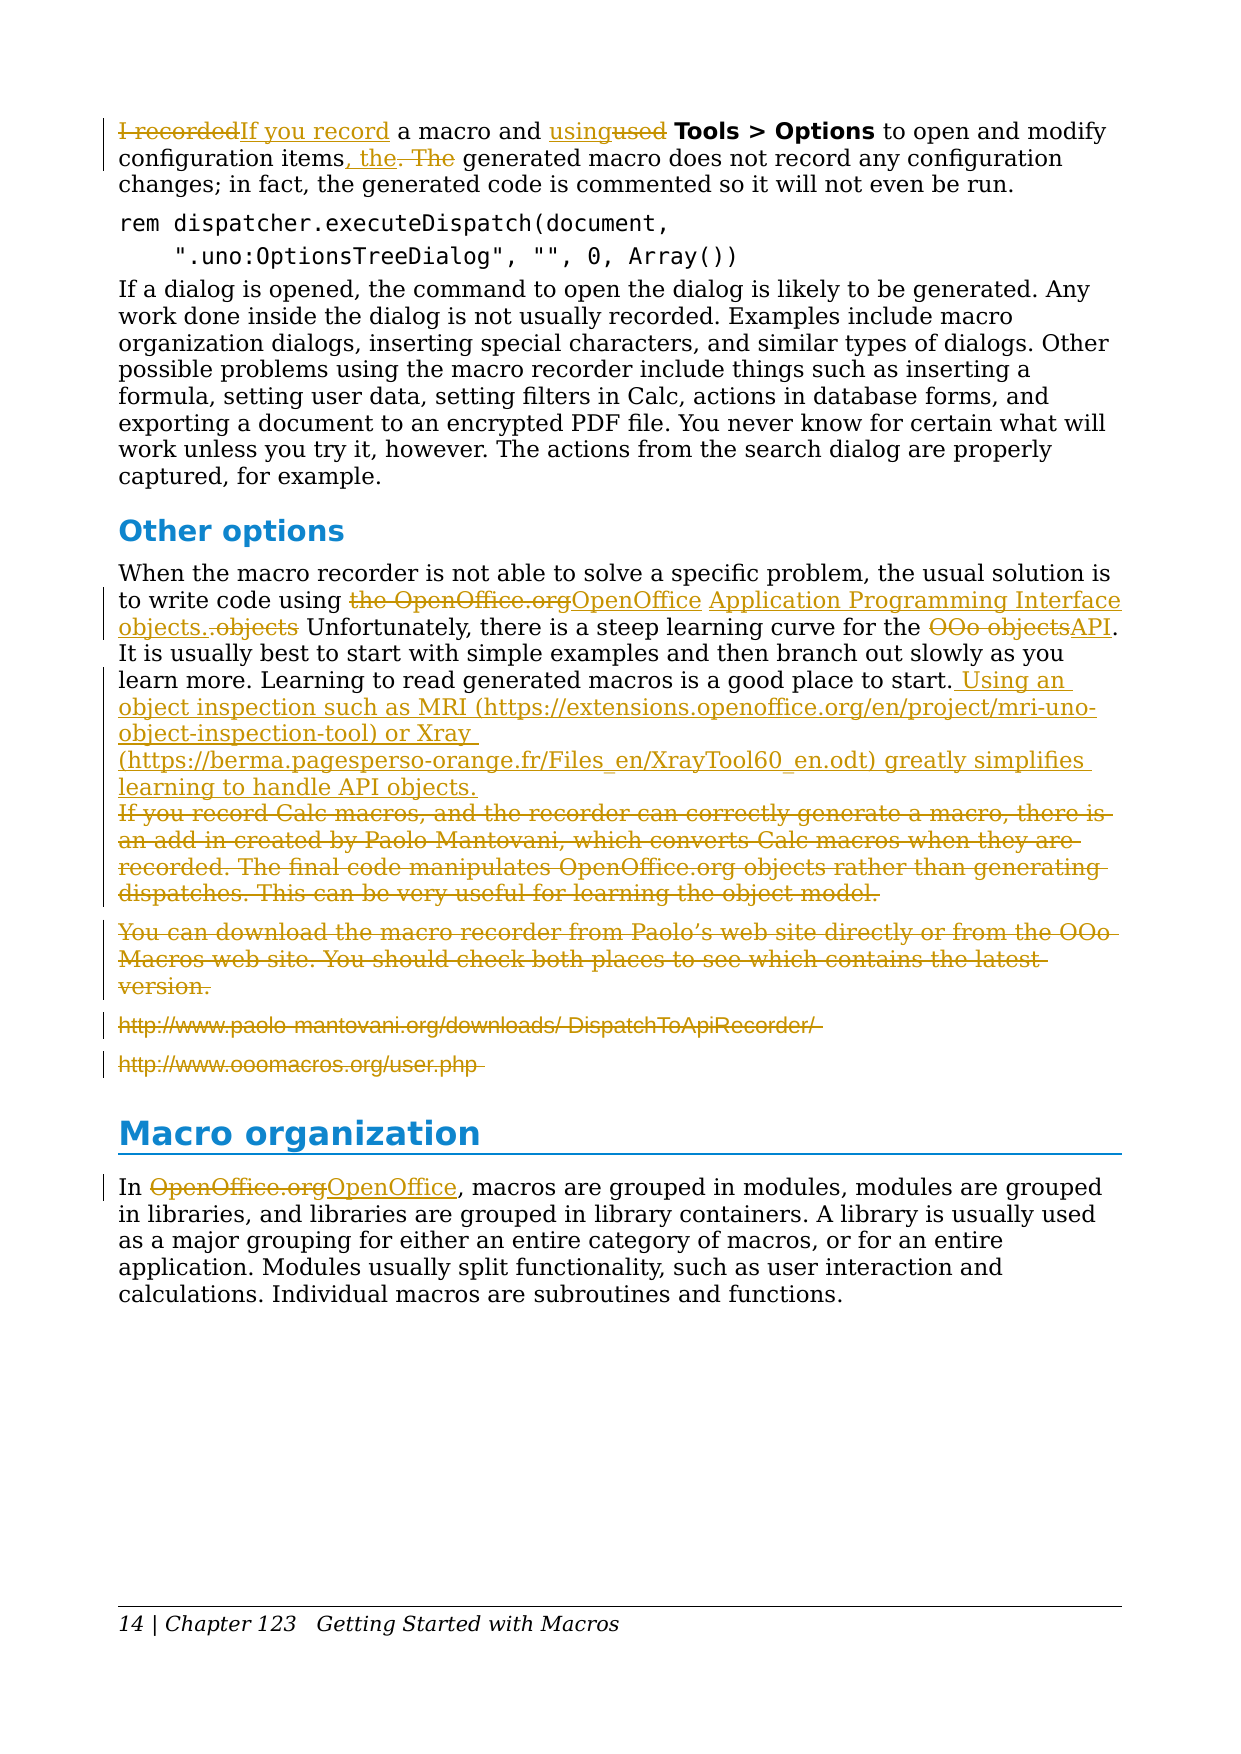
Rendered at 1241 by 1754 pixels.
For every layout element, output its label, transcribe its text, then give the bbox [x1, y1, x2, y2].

text In OpenOffice, macros are grouped in modules, modules are grouped in libraries, and libraries are grouped in library containers. A library is usually used as a major grouping for either an entire category of macros, or for an entire application. Modules usually split functionality, such as user interaction and calculations. Individual macros are subroutines and functions. [118, 1174, 1122, 1308]
text If you record a macro and using Tools > Options to open and modify configuration items, the generated macro does not record any configuration changes; in fact, the generated code is commented so it will not even be run. [118, 118, 1122, 198]
text If a dialog is opened, the command to open the dialog is likely to be generated. Any work done inside the dialog is not usually recorded. Examples include macro organization dialogs, inserting special characters, and similar types of dialogs. Other possible problems using the macro recorder include things such as inserting a formula, setting user data, setting filters in Calc, actions in database forms, and exporting a document to an encrypted PDF file. You never know for certain what will work unless you try it, however. The actions from the search dialog are properly captured, for example. [118, 276, 1122, 490]
text ".uno:OptionsTreeDialog", "", 0, Array()) [118, 243, 1122, 270]
subtitle Other options [118, 514, 1122, 548]
text When the macro recorder is not able to solve a specific problem, the usual solution is to write code using OpenOffice Application Programming Interface objects. Unfortunately, there is a steep learning curve for the API. It is usually best to start with simple examples and then branch out slowly as you learn more. Learning to read generated macros is a good place to start. Using an object inspection such as MRI (https://extensions.openoffice.org/en/project/mri-uno-object-inspection-tool) or Xray (https://berma.pagesperso-orange.fr/Files_en/XrayTool60_en.odt) greatly simplifies learning to handle API objects. [118, 560, 1122, 800]
subtitle Macro organization [118, 1114, 1122, 1153]
text rem dispatcher.executeDispatch(document, [118, 211, 1122, 237]
